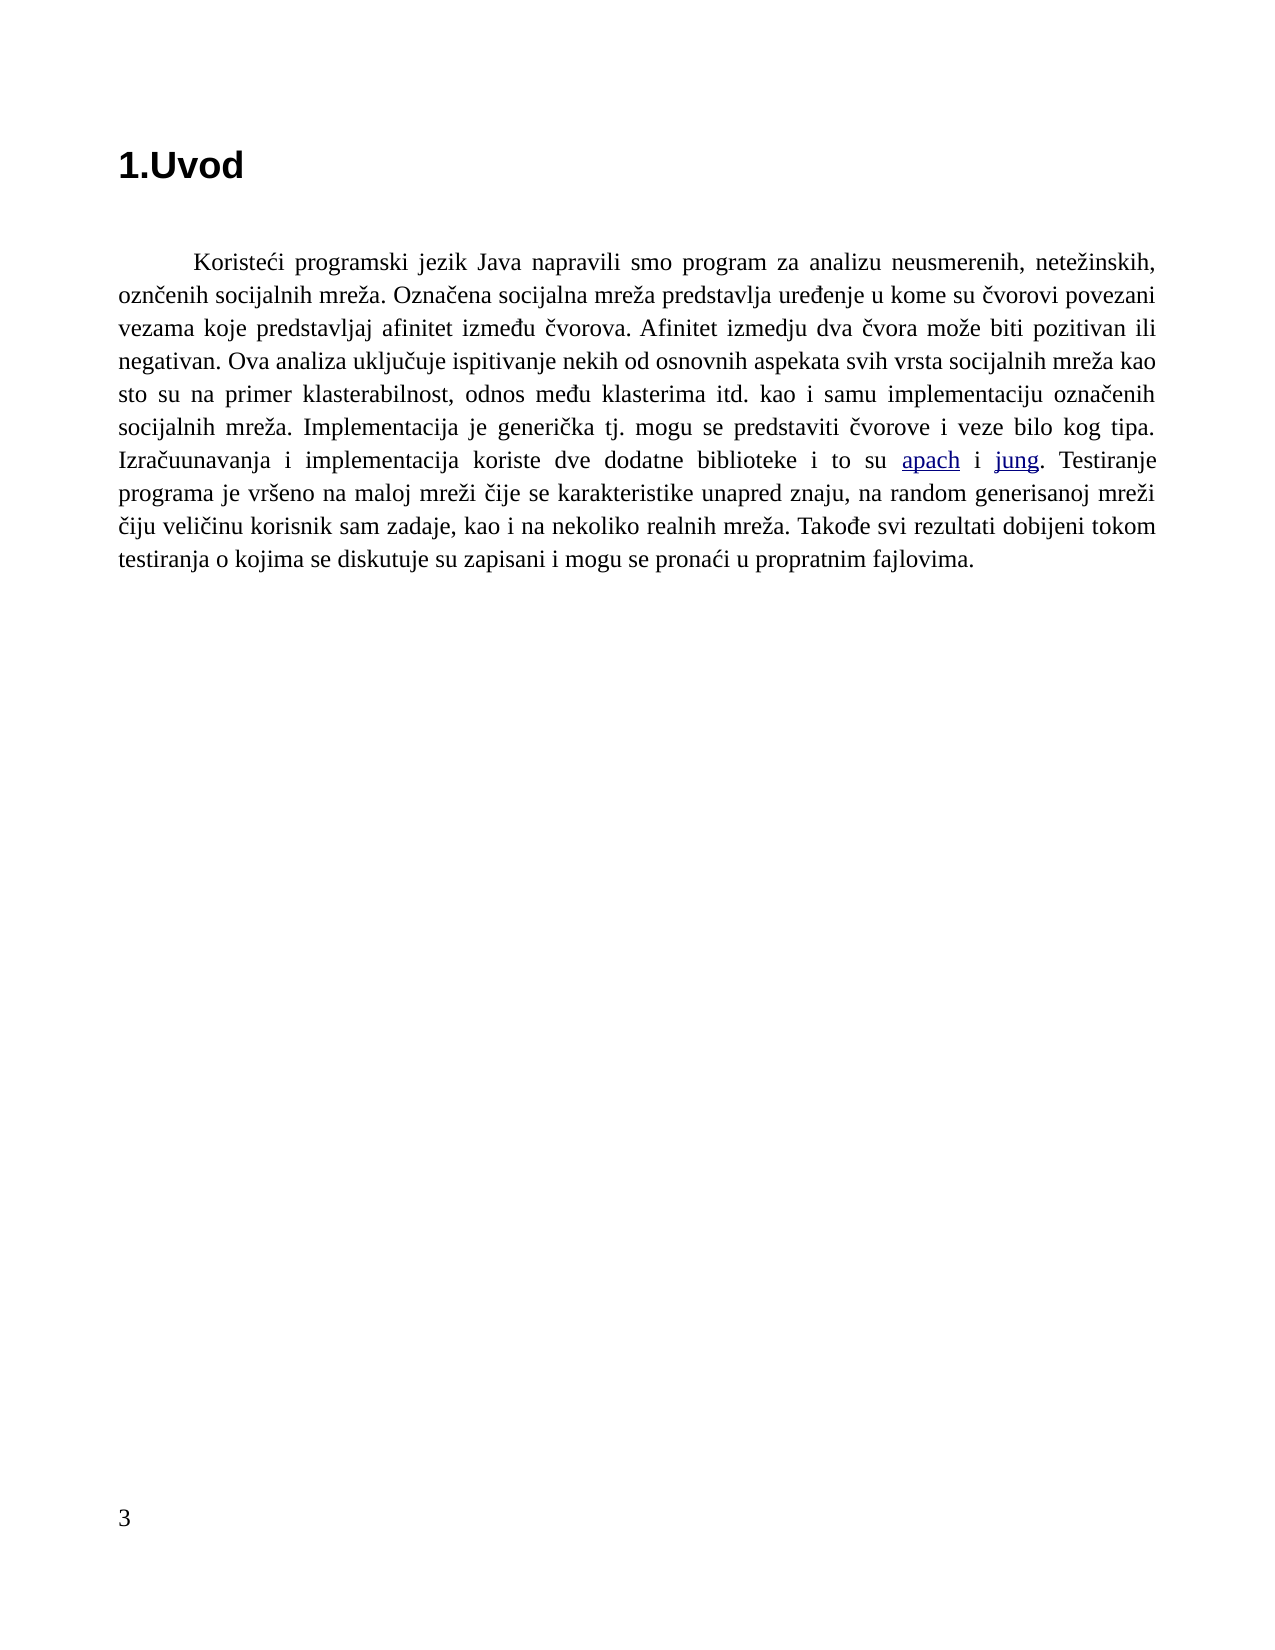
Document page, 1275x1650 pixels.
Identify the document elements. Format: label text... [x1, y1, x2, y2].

text Koristeći programski jezik Java napravili smo program za analizu neusmerenih, netežinskih, oznčenih socijalnih mreža. Označena socijalna mreža predstavlja uređenje u kome su čvorovi povezani vezama koje predstavljaj afinitet između čvorova. Afinitet izmedju dva čvora može biti pozitivan ili negativan. Ova analiza uključuje ispitivanje nekih od osnovnih aspekata svih vrsta socijalnih mreža kao sto su na primer klasterabilnost, odnos među klasterima itd. kao i samu implementaciju označenih socijalnih mreža. Implementacija je generička tj. mogu se predstaviti čvorove i veze bilo kog tipa. Izračuunavanja i implementacija koriste dve dodatne biblioteke i to su apach i jung. Testiranje programa je vršeno na maloj mreži čije se karakteristike unapred znaju, na random generisanoj mreži čiju veličinu korisnik sam zadaje, kao i na nekoliko realnih mreža. Takođe svi rezultati dobijeni tokom testiranja o kojima se diskutuje su zapisani i mogu se pronaći u propratnim fajlovima. [118, 247, 1157, 573]
subtitle 1.Uvod [118, 143, 1157, 187]
